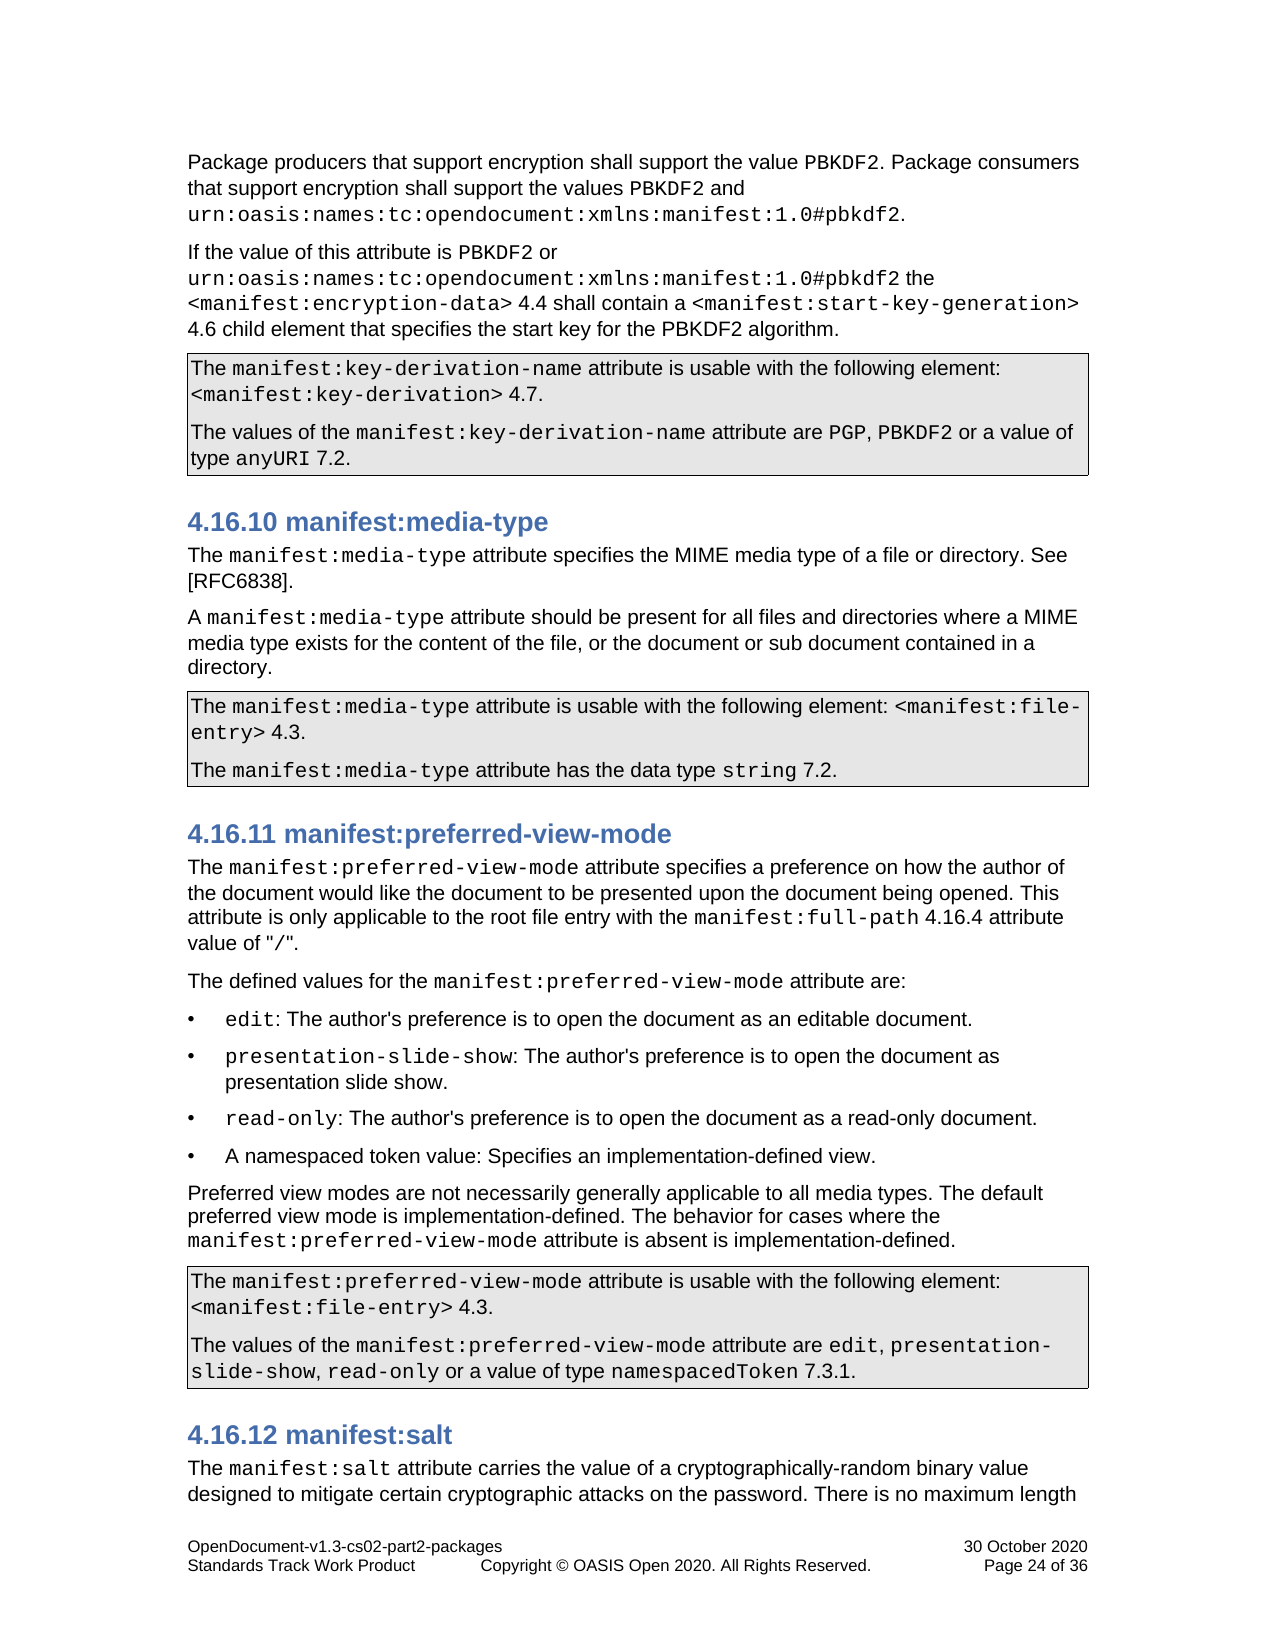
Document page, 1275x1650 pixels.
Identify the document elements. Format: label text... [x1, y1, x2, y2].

text The defined values for the manifest:preferred-view-mode attribute are: [187, 968, 1088, 994]
list edit: The author's preference is to open the document as an editable document. [187, 1006, 1088, 1032]
text The manifest:media-type attribute specifies the MIME media type of a file or directory. See [RFC6838]. [187, 543, 1088, 593]
text If the value of this attribute is PBKDF2 or urn:oasis:names:tc:opendocument:xmlns:manifest:1.0#pbkdf2 the <manifest:encryption-data> 4.4 shall contain a <manifest:start-key-generation> 4.6 child element that specifies the start key for the PBKDF2 algorithm. [187, 239, 1088, 341]
list The manifest:media-type attribute is usable with the following element: <manifest:file-entry> 4.3. [188, 692, 1088, 746]
list The manifest:media-type attribute has the data type string 7.2. [188, 754, 1088, 786]
list The values of the manifest:preferred-view-mode attribute are edit, presentation-slide-show, read-only or a value of type namespacedToken 7.3.1. [188, 1330, 1088, 1388]
list A namespaced token value: Specifies an implementation-defined view. [187, 1144, 1088, 1168]
subtitle manifest:preferred-view-mode [187, 818, 1088, 849]
list read-only: The author's preference is to open the document as a read-only document. [187, 1106, 1088, 1132]
text The manifest:salt attribute carries the value of a cryptographically-random binary value designed to mitigate certain cryptographic attacks on the password. There is no maximum length [187, 1456, 1088, 1506]
list The manifest:preferred-view-mode attribute is usable with the following element: <manifest:file-entry> 4.3. [188, 1267, 1088, 1321]
subtitle manifest:media-type [187, 506, 1088, 537]
text A manifest:media-type attribute should be present for all files and directories where a MIME media type exists for the content of the file, or the document or sub document contained in a directory. [187, 605, 1088, 679]
text Preferred view modes are not necessarily generally applicable to all media types. The default preferred view mode is implementation-defined. The behavior for cases where the manifest:preferred-view-mode attribute is absent is implementation-defined. [187, 1180, 1088, 1254]
list The manifest:key-derivation-name attribute is usable with the following element: <manifest:key-derivation> 4.7. [188, 354, 1088, 408]
subtitle manifest:salt [187, 1419, 1088, 1450]
text The manifest:preferred-view-mode attribute specifies a preference on how the author of the document would like the document to be presented upon the document being opened. This attribute is only applicable to the root file entry with the manifest:full-path 4.16.4 attribute value of "/". [187, 855, 1088, 956]
list The values of the manifest:key-derivation-name attribute are PGP, PBKDF2 or a value of type anyURI 7.2. [188, 417, 1088, 475]
text Package producers that support encryption shall support the value PBKDF2. Package consumers that support encryption shall support the values PBKDF2 and urn:oasis:names:tc:opendocument:xmlns:manifest:1.0#pbkdf2. [187, 150, 1088, 227]
list presentation-slide-show: The author's preference is to open the document as presentation slide show. [187, 1044, 1088, 1094]
